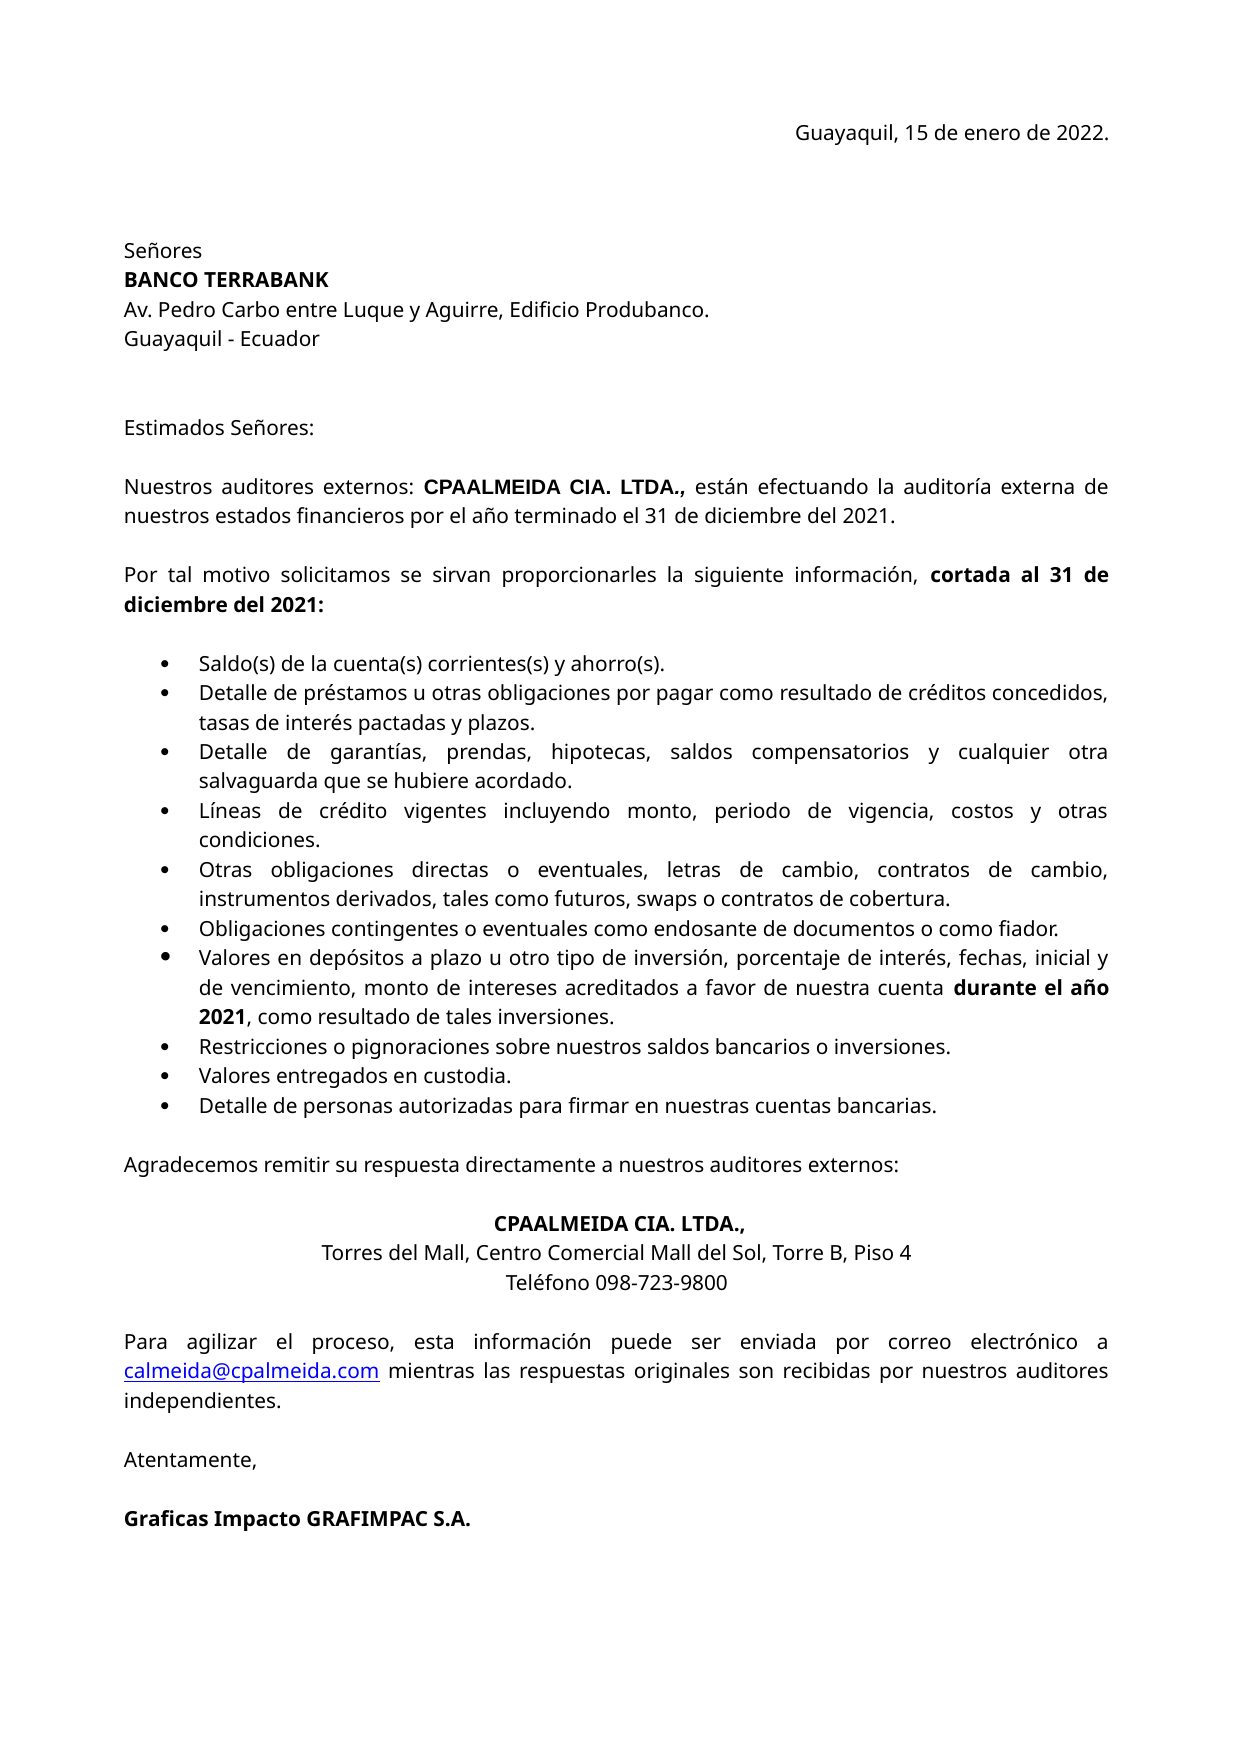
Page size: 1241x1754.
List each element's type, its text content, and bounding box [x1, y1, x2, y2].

text Torres del Mall, Centro Comercial Mall del Sol, Torre B, Piso 4 [124, 1238, 1109, 1267]
text Av. Pedro Carbo entre Luque y Aguirre, Edificio Produbanco. [124, 295, 1109, 323]
list Detalle de personas autorizadas para firmar en nuestras cuentas bancarias. [161, 1091, 1109, 1119]
list Otras obligaciones directas o eventuales, letras de cambio, contratos de cambio, instrumentos derivados, tales como futuros, swaps o contratos de cobertura. [161, 855, 1109, 913]
text Señores [124, 236, 1109, 264]
list Líneas de crédito vigentes incluyendo monto, periodo de vigencia, costos y otras condiciones. [161, 796, 1109, 854]
text Para agilizar el proceso, esta información puede ser enviada por correo electrónico a calmeida@cpalmeida.com mientras las respuestas originales son recibidas por nuestros auditores independientes. [124, 1327, 1109, 1414]
text Agradecemos remitir su respuesta directamente a nuestros auditores externos: [124, 1150, 1109, 1178]
text Por tal motivo solicitamos se sirvan proporcionarles la siguiente información, cortada al 31 de diciembre del 2021: [124, 560, 1109, 618]
text Guayaquil, 15 de enero de 2022. [159, 118, 1109, 147]
list Valores en depósitos a plazo u otro tipo de inversión, porcentaje de interés, fechas, inicial y de vencimiento, monto de intereses acreditados a favor de nuestra cuenta durante el año 2021, como resultado de tales inversiones. [161, 943, 1109, 1031]
list Restricciones o pignoraciones sobre nuestros saldos bancarios o inversiones. [161, 1032, 1109, 1060]
text Estimados Señores: [124, 413, 1109, 441]
list Detalle de garantías, prendas, hipotecas, saldos compensatorios y cualquier otra salvaguarda que se hubiere acordado. [161, 737, 1109, 795]
list Obligaciones contingentes o eventuales como endosante de documentos o como fiador. [161, 914, 1109, 942]
text Graficas Impacto GRAFIMPAC S.A. [124, 1504, 1109, 1532]
list Detalle de préstamos u otras obligaciones por pagar como resultado de créditos concedidos, tasas de interés pactadas y plazos. [161, 678, 1109, 736]
list Saldo(s) de la cuenta(s) corrientes(s) y ahorro(s). [161, 649, 1109, 677]
text CPAALMEIDA CIA. LTDA., [124, 1209, 1109, 1237]
text Atentamente, [124, 1445, 1109, 1473]
text Nuestros auditores externos: CPAALMEIDA CIA. LTDA., están efectuando la auditoría externa de nuestros estados financieros por el año terminado el 31 de diciembre del 2021. [124, 472, 1109, 530]
text Teléfono 098-723-9800 [124, 1268, 1109, 1297]
text BANCO TERRABANK [124, 266, 1109, 294]
text Guayaquil - Ecuador [124, 324, 1109, 353]
list Valores entregados en custodia. [161, 1061, 1109, 1090]
